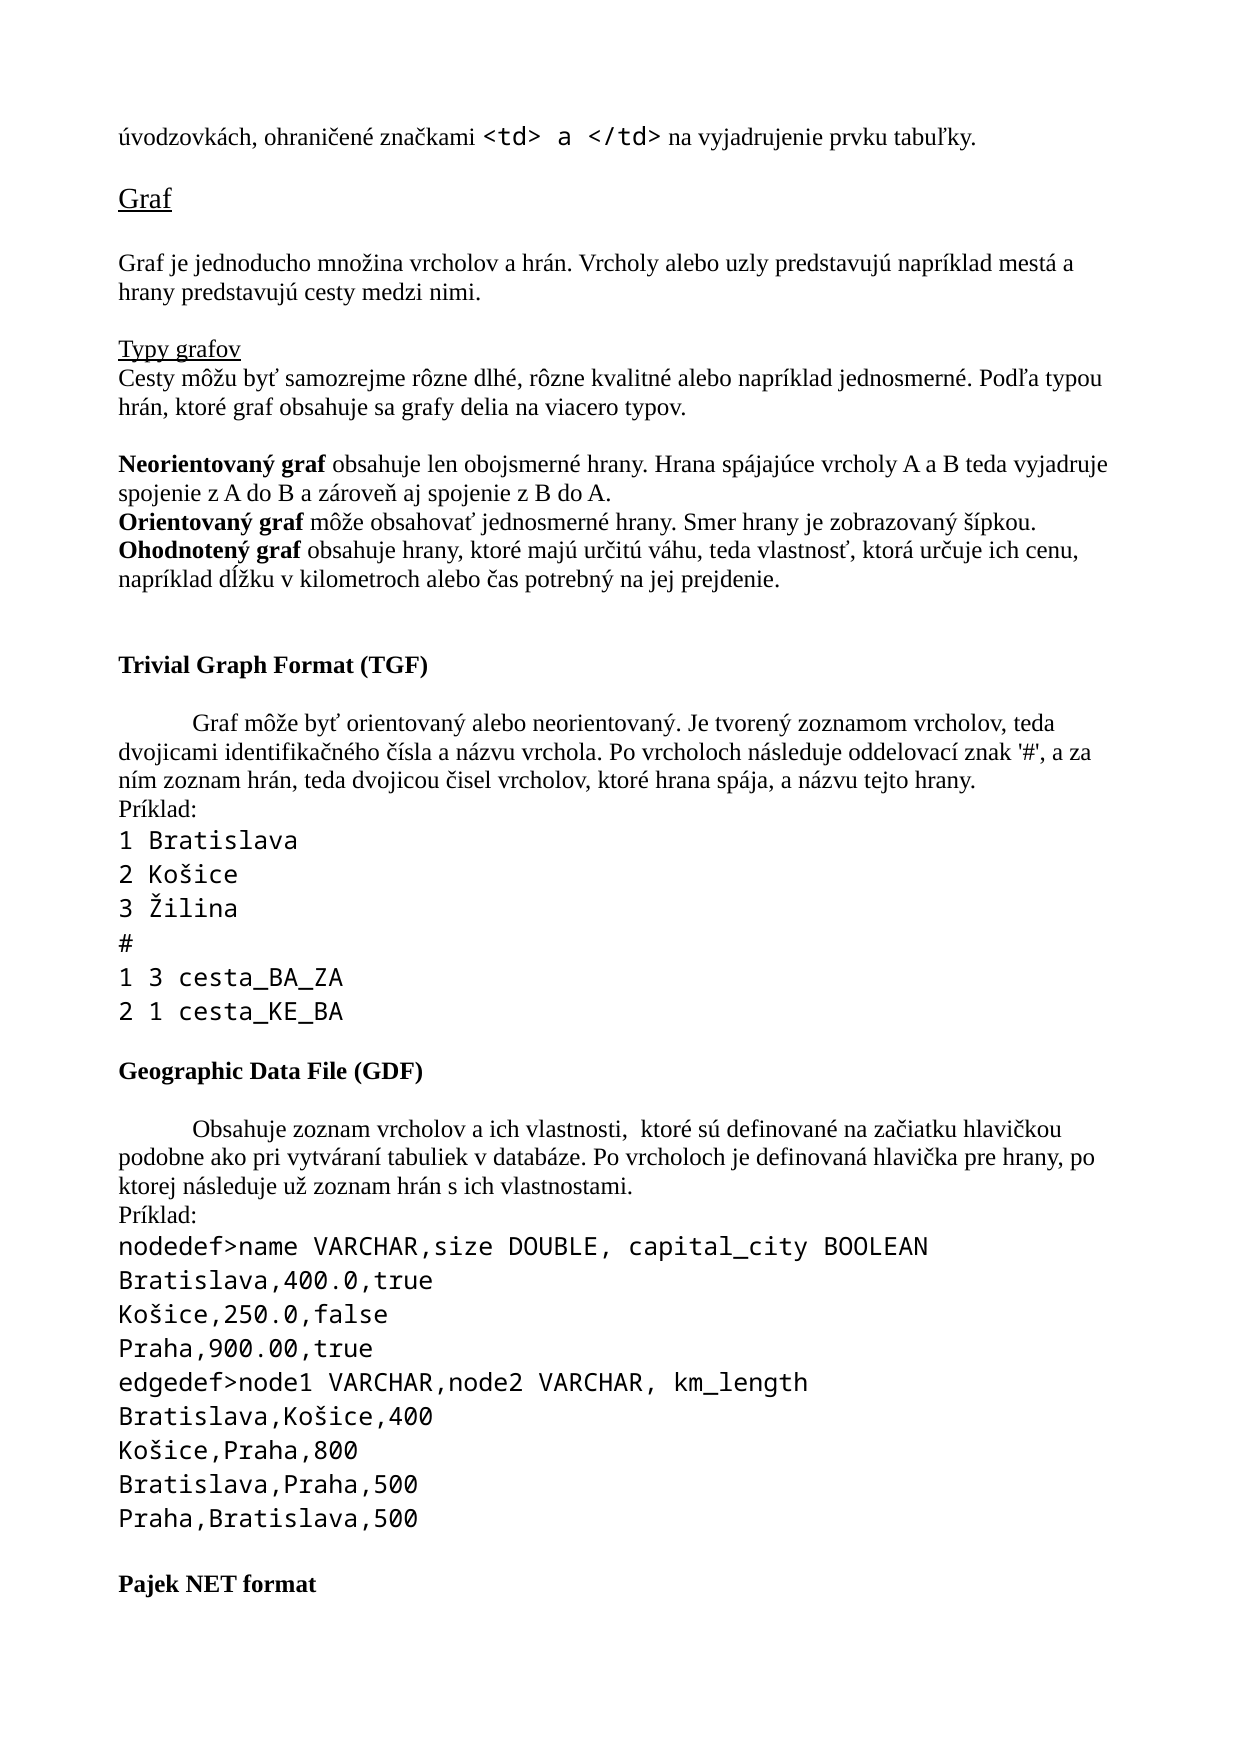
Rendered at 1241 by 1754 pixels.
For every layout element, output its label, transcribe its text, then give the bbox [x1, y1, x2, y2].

text nodedef>name VARCHAR,size DOUBLE, capital_city BOOLEAN Bratislava,400.0,true Košice,250.0,false [118, 1229, 1122, 1331]
text Trivial Graph Format (TGF) [118, 651, 1122, 679]
text 3 Žilina [118, 891, 1122, 925]
text 1 Bratislava [118, 823, 1122, 857]
text Bratislava,Praha,500 Praha,Bratislava,500 [118, 1467, 1122, 1535]
text úvodzovkách, ohraničené značkami <td> a </td> na vyjadrujenie prvku tabuľky. [118, 118, 1122, 152]
text Neorientovaný graf obsahuje len obojsmerné hrany. Hrana spájajúce vrcholy A a B teda vyjadruje spojenie z A do B a zároveň aj spojenie z B do A. [118, 449, 1122, 507]
text Typy grafov [118, 334, 1122, 363]
text Graf môže byť orientovaný alebo neorientovaný. Je tvorený zoznamom vrcholov, teda dvojicami identifikačného čísla a názvu vrchola. Po vrcholoch následuje oddelovací znak '#', a za ním zoznam hrán, teda dvojicou čisel vrcholov, ktoré hrana spája, a názvu tejto hrany. [118, 708, 1122, 794]
text Graf [118, 181, 1122, 214]
text Graf je jednoducho množina vrcholov a hrán. Vrcholy alebo uzly predstavujú napríklad mestá a hrany predstavujú cesty medzi nimi. [118, 248, 1122, 306]
text Pajek NET format [118, 1569, 1122, 1598]
text 2 1 cesta_KE_BA [118, 993, 1122, 1027]
text Ohodnotený graf obsahuje hrany, ktoré majú určitú váhu, teda vlastnosť, ktorá určuje ich cenu, napríklad dĺžku v kilometroch alebo čas potrebný na jej prejdenie. [118, 536, 1122, 593]
text Orientovaný graf môže obsahovať jednosmerné hrany. Smer hrany je zobrazovaný šípkou. [118, 507, 1122, 536]
text Praha,900.00,true edgedef>node1 VARCHAR,node2 VARCHAR, km_length Bratislava,Košice,400 Košice,Praha,800 [118, 1331, 1122, 1467]
text Obsahuje zoznam vrcholov a ich vlastnosti, ktoré sú definované na začiatku hlavičkou podobne ako pri vytváraní tabuliek v databáze. Po vrcholoch je definovaná hlavička pre hrany, po ktorej následuje už zoznam hrán s ich vlastnostami. [118, 1114, 1122, 1200]
text Príklad: [118, 794, 1122, 823]
text # [118, 925, 1122, 959]
text Geographic Data File (GDF) [118, 1056, 1122, 1085]
text Príklad: [118, 1200, 1122, 1229]
text Cesty môžu byť samozrejme rôzne dlhé, rôzne kvalitné alebo napríklad jednosmerné. Podľa typou hrán, ktoré graf obsahuje sa grafy delia na viacero typov. [118, 363, 1122, 421]
text 1 3 cesta_BA_ZA [118, 959, 1122, 993]
text 2 Košice [118, 857, 1122, 891]
